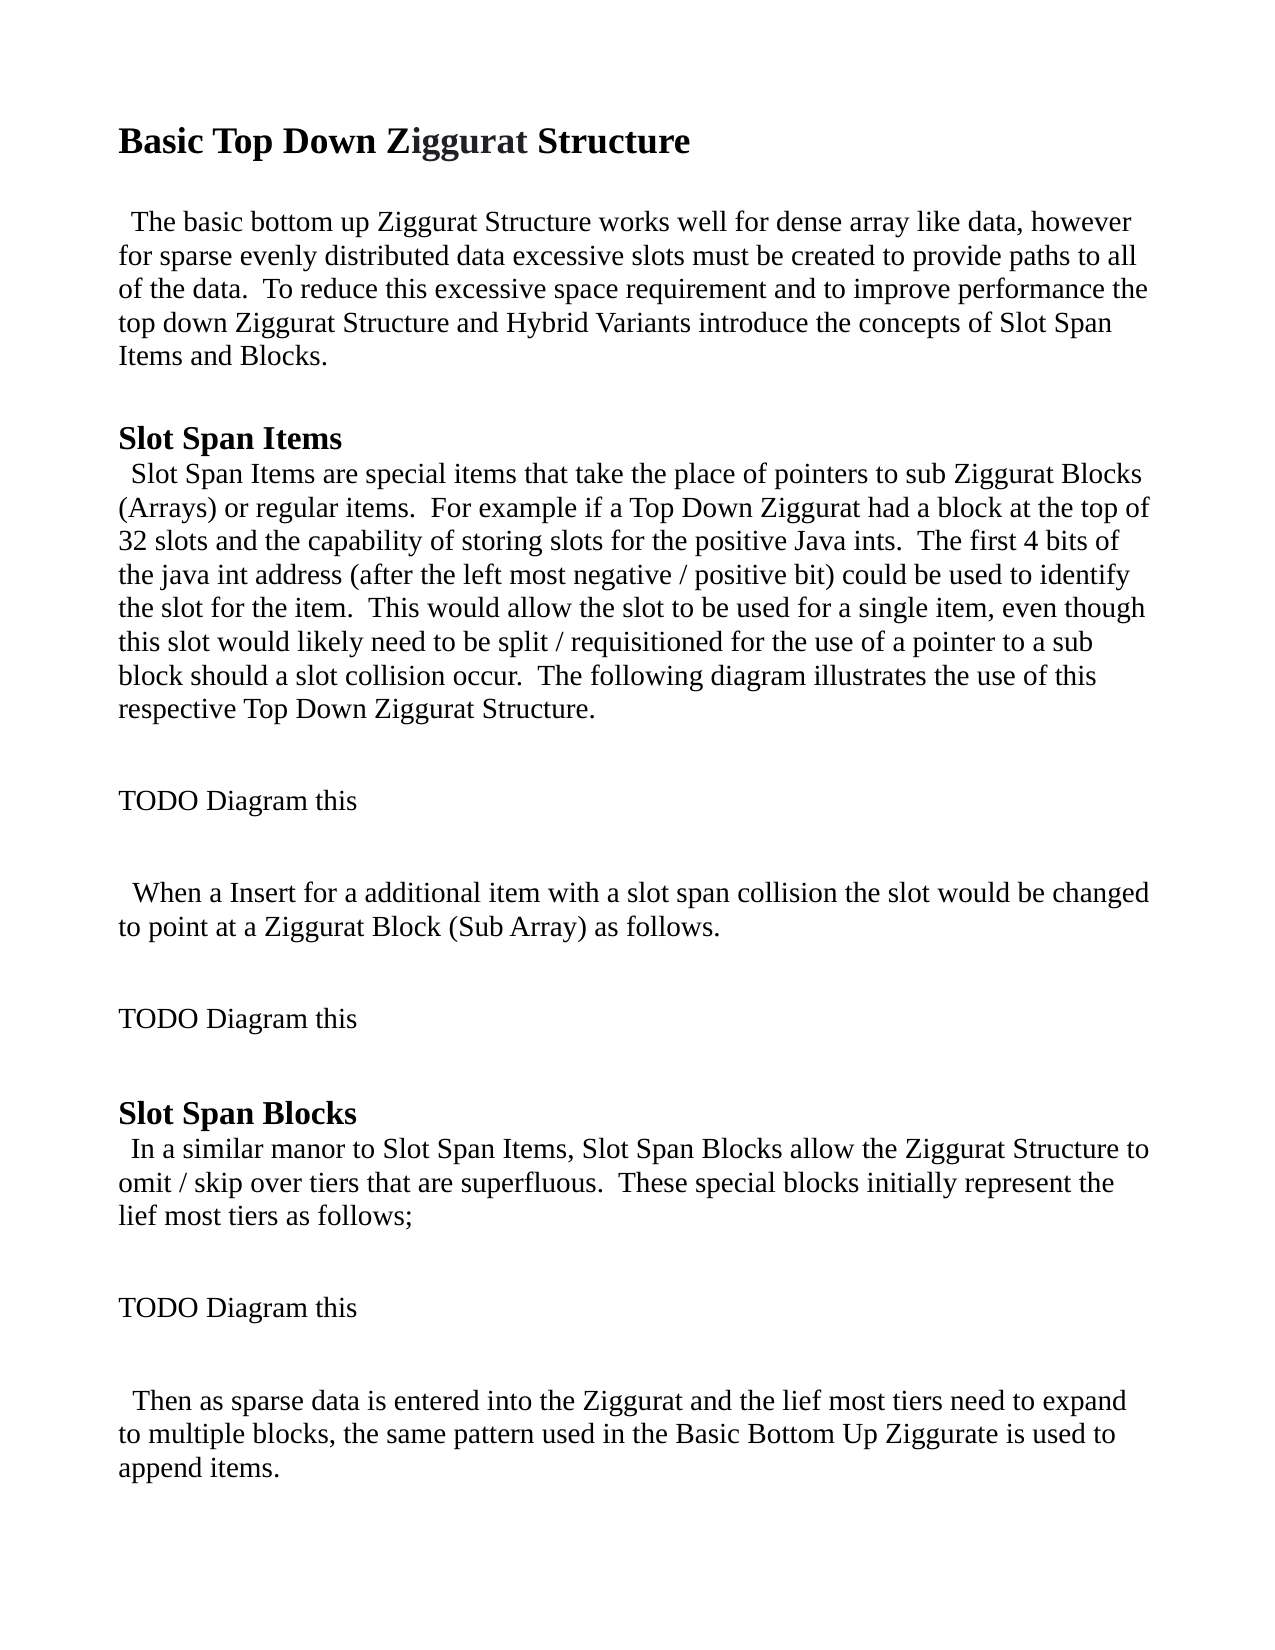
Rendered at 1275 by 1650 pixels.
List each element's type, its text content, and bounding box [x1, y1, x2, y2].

text TODO Diagram this [118, 1291, 1157, 1324]
subtitle Basic Top Down Ziggurat Structure [118, 118, 1157, 161]
text In a similar manor to Slot Span Items, Slot Span Blocks allow the Ziggurat Structure to omit / skip over tiers that are superfluous. These special blocks initially represent the lief most tiers as follows; [118, 1131, 1157, 1232]
subtitle Slot Span Items [118, 418, 1157, 456]
text TODO Diagram this [118, 1001, 1157, 1034]
text Then as sparse data is entered into the Ziggurat and the lief most tiers need to expand to multiple blocks, the same pattern used in the Basic Bottom Up Ziggurate is used to append items. [118, 1383, 1157, 1483]
subtitle Slot Span Blocks [118, 1093, 1157, 1131]
text TODO Diagram this [118, 783, 1157, 817]
text Slot Span Items are special items that take the place of pointers to sub Ziggurat Blocks (Arrays) or regular items. For example if a Top Down Ziggurat had a block at the top of 32 slots and the capability of storing slots for the positive Java ints. The first 4 bits of the java int address (after the left most negative / positive bit) could be used to identify the slot for the item. This would allow the slot to be used for a single item, even though this slot would likely need to be split / requisitioned for the use of a pointer to a sub block should a slot collision occur. The following diagram illustrates the use of this respective Top Down Ziggurat Structure. [118, 456, 1157, 725]
text When a Insert for a additional item with a slot span collision the slot would be changed to point at a Ziggurat Block (Sub Array) as follows. [118, 875, 1157, 942]
text The basic bottom up Ziggurat Structure works well for dense array like data, however for sparse evenly distributed data excessive slots must be created to provide paths to all of the data. To reduce this excessive space requirement and to improve performance the top down Ziggurat Structure and Hybrid Variants introduce the concepts of Slot Span Items and Blocks. [118, 204, 1157, 372]
